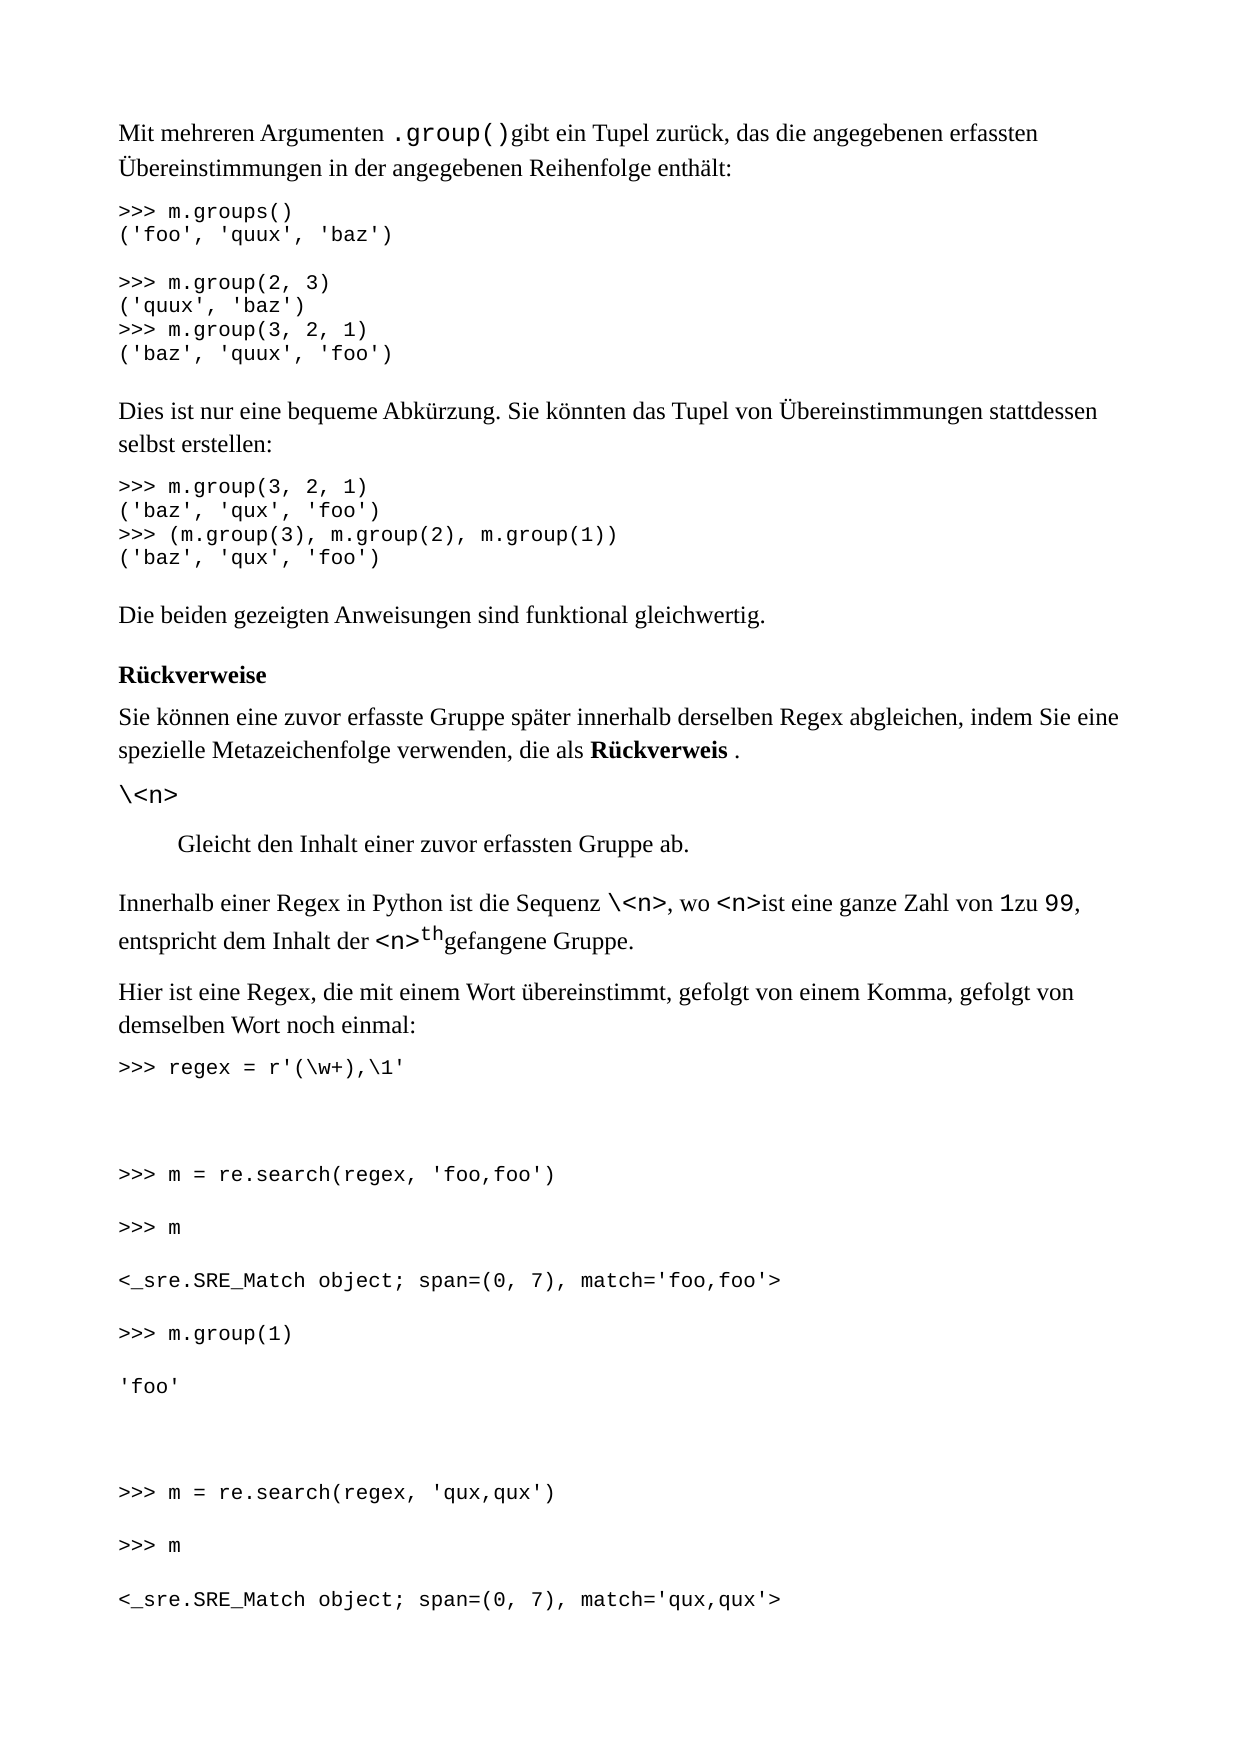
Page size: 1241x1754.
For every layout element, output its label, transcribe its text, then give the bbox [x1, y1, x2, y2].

text >>> m = re.search(regex, 'foo,foo') [118, 1163, 1122, 1187]
text \<n> [118, 782, 1122, 811]
text >>> m [118, 1535, 1122, 1559]
text Innerhalb einer Regex in Python ist die Sequenz \<n>, wo <n>ist eine ganze Zahl von 1zu 99, entspricht dem Inhalt der <n>thgefangene Gruppe. [118, 888, 1122, 957]
text >>> m = re.search(regex, 'qux,qux') [118, 1482, 1122, 1506]
text >>> (m.group(3), m.group(2), m.group(1)) [118, 524, 1122, 547]
text >>> m.groups() [118, 201, 1122, 224]
text <_sre.SRE_Match object; span=(0, 7), match='foo,foo'> [118, 1270, 1122, 1293]
text Mit mehreren Argumenten .group()gibt ein Tupel zurück, das die angegebenen erfassten Übereinstimmungen in der angegebenen Reihenfolge enthält: [118, 118, 1122, 182]
subtitle Rückverweise [118, 661, 1122, 689]
text ('baz', 'qux', 'foo') [118, 547, 1122, 571]
text ('baz', 'quux', 'foo') [118, 343, 1122, 366]
text ('baz', 'qux', 'foo') [118, 500, 1122, 524]
text >>> m.group(1) [118, 1323, 1122, 1347]
text >>> m.group(3, 2, 1) [118, 476, 1122, 500]
text ('quux', 'baz') [118, 295, 1122, 319]
text ('foo', 'quux', 'baz') [118, 224, 1122, 248]
text >>> regex = r'(\w+),\1' [118, 1057, 1122, 1081]
text Dies ist nur eine bequeme Abkürzung. Sie könnten das Tupel von Übereinstimmungen stattdessen selbst erstellen: [118, 396, 1122, 458]
text >>> m.group(3, 2, 1) [118, 319, 1122, 343]
text >>> m [118, 1217, 1122, 1240]
text Die beiden gezeigten Anweisungen sind funktional gleichwertig. [118, 601, 1122, 629]
text Gleicht den Inhalt einer zuvor erfassten Gruppe ab. [177, 829, 1063, 858]
text <_sre.SRE_Match object; span=(0, 7), match='qux,qux'> [118, 1588, 1122, 1612]
text 'foo' [118, 1376, 1122, 1400]
text Hier ist eine Regex, die mit einem Wort übereinstimmt, gefolgt von einem Komma, gefolgt von demselben Wort noch einmal: [118, 977, 1122, 1038]
text >>> m.group(2, 3) [118, 272, 1122, 295]
text Sie können eine zuvor erfasste Gruppe später innerhalb derselben Regex abgleichen, indem Sie eine spezielle Metazeichenfolge verwenden, die als Rückverweis . [118, 702, 1122, 764]
